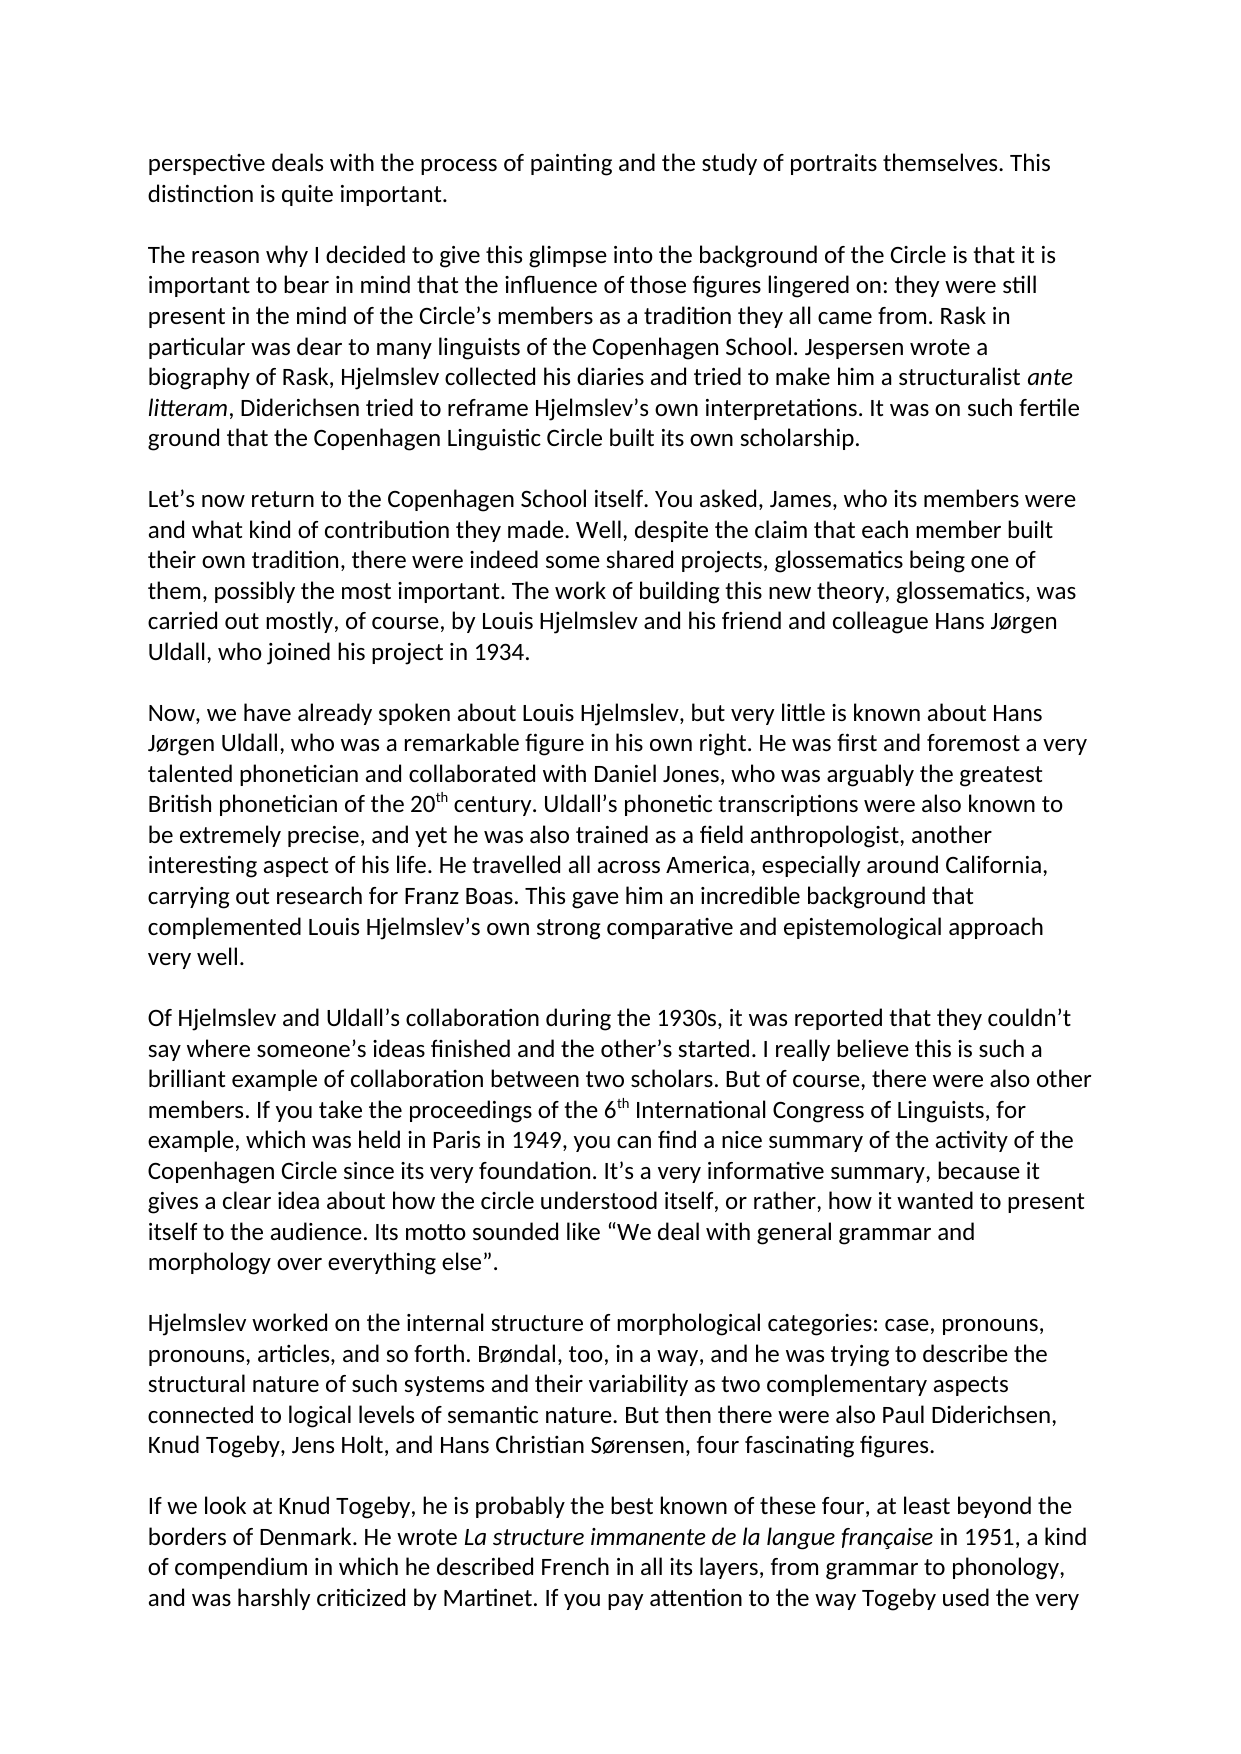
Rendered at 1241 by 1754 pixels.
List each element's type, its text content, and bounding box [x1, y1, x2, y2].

text The reason why I decided to give this glimpse into the background of the Circle is that it is important to bear in mind that the influence of those figures lingered on: they were still present in the mind of the Circle’s members as a tradition they all came from. Rask in particular was dear to many linguists of the Copenhagen School. Jespersen wrote a biography of Rask, Hjelmslev collected his diaries and tried to make him a structuralist ante litteram, Diderichsen tried to reframe Hjelmslev’s own interpretations. It was on such fertile ground that the Copenhagen Linguistic Circle built its own scholarship. [148, 239, 1093, 453]
text If we look at Knud Togeby, he is probably the best known of these four, at least beyond the borders of Denmark. He wrote La structure immanente de la langue française in 1951, a kind of compendium in which he described French in all its layers, from grammar to phonology, and was harshly criticized by Martinet. If you pay attention to the way Togeby used the very [148, 1491, 1093, 1613]
text Hjelmslev worked on the internal structure of morphological categories: case, pronouns, pronouns, articles, and so forth. Brøndal, too, in a way, and he was trying to describe the structural nature of such systems and their variability as two complementary aspects connected to logical levels of semantic nature. But then there were also Paul Diderichsen, Knud Togeby, Jens Holt, and Hans Christian Sørensen, four fascinating figures. [148, 1307, 1093, 1460]
text Of Hjelmslev and Uldall’s collaboration during the 1930s, it was reported that they couldn’t say where someone’s ideas finished and the other’s started. I really believe this is such a brilliant example of collaboration between two scholars. But of course, there were also other members. If you take the proceedings of the 6th International Congress of Linguists, for example, which was held in Paris in 1949, you can find a nice summary of the activity of the Copenhagen Circle since its very foundation. It’s a very informative summary, because it gives a clear idea about how the circle understood itself, or rather, how it wanted to present itself to the audience. Its motto sounded like “We deal with general grammar and morphology over everything else”. [148, 1002, 1093, 1277]
text perspective deals with the process of painting and the study of portraits themselves. This distinction is quite important. [148, 148, 1093, 209]
text Let’s now return to the Copenhagen School itself. You asked, James, who its members were and what kind of contribution they made. Well, despite the claim that each member built their own tradition, there were indeed some shared projects, glossematics being one of them, possibly the most important. The work of building this new theory, glossematics, was carried out mostly, of course, by Louis Hjelmslev and his friend and colleague Hans Jørgen Uldall, who joined his project in 1934. [148, 483, 1093, 666]
text Now, we have already spoken about Louis Hjelmslev, but very little is known about Hans Jørgen Uldall, who was a remarkable figure in his own right. He was first and foremost a very talented phonetician and collaborated with Daniel Jones, who was arguably the greatest British phonetician of the 20th century. Uldall’s phonetic transcriptions were also known to be extremely precise, and yet he was also trained as a field anthropologist, another interesting aspect of his life. He travelled all across America, especially around California, carrying out research for Franz Boas. This gave him an incredible background that complemented Louis Hjelmslev’s own strong comparative and epistemological approach very well. [148, 697, 1093, 972]
